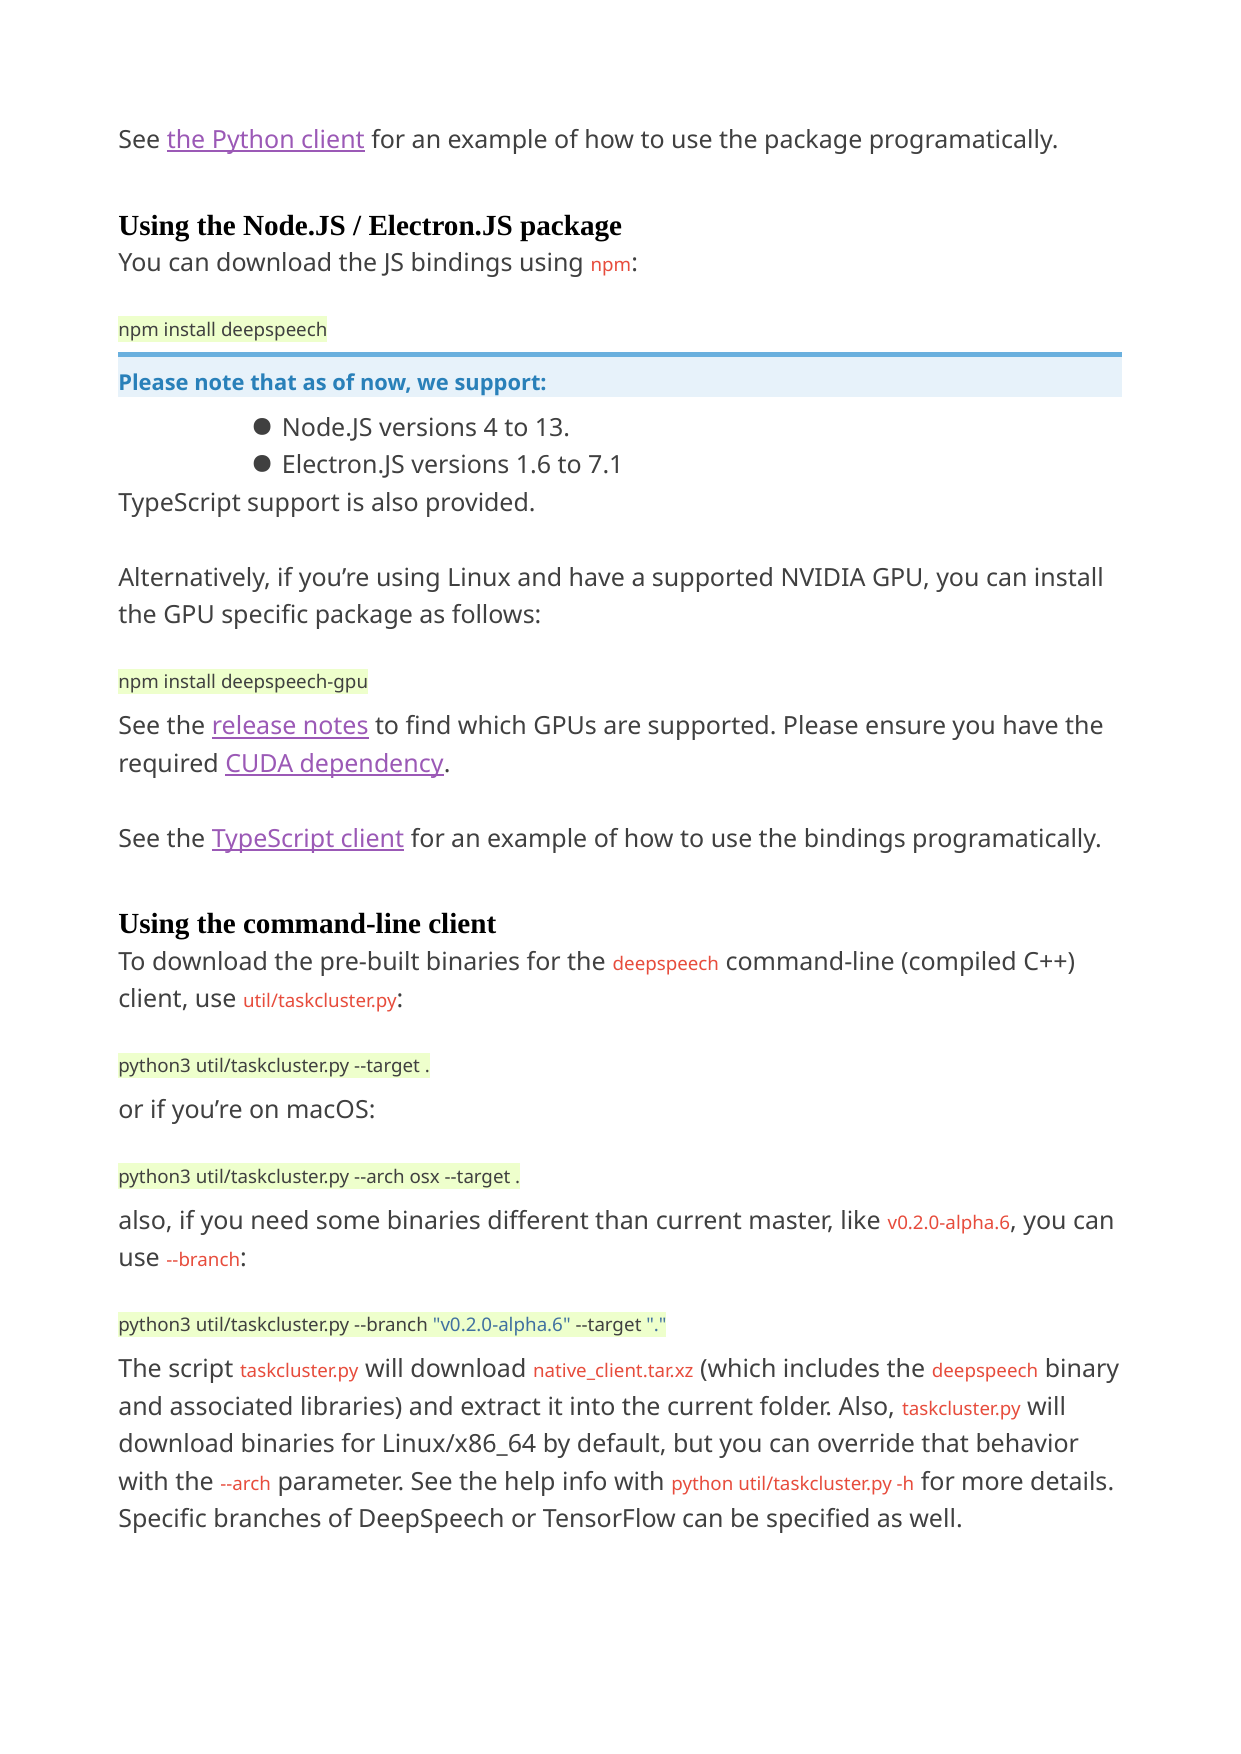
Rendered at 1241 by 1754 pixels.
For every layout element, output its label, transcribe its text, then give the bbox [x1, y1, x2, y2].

text See the TypeScript client for an example of how to use the bindings programatically. [118, 817, 1122, 854]
text You can download the JS bindings using npm: [118, 241, 1122, 279]
text Alternatively, if you’re using Linux and have a supported NVIDIA GPU, you can install the GPU specific package as follows: [118, 556, 1122, 631]
subtitle Using the Node.JS / Electron.JS package [118, 208, 1122, 241]
text See the Python client for an example of how to use the package programatically. [118, 118, 1122, 156]
text See the release notes to find which GPUs are supported. Please ensure you have the required CUDA dependency. [118, 704, 1122, 779]
list Node.JS versions 4 to 13. [252, 406, 1122, 444]
text npm install deepspeech [118, 316, 1122, 342]
text The script taskcluster.py will download native_client.tar.xz (which includes the deepspeech binary and associated libraries) and extract it into the current folder. Also, taskcluster.py will download binaries for Linux/x86_64 by default, but you can override that behavior with the --arch parameter. See the help info with python util/taskcluster.py -h for more details. Specific branches of DeepSpeech or TensorFlow can be specified as well. [118, 1347, 1122, 1535]
list Electron.JS versions 1.6 to 7.1 [252, 444, 1122, 481]
text python3 util/taskcluster.py --target . [118, 1053, 1122, 1078]
text To download the pre-built binaries for the deepspeech command-line (compiled C++) client, use util/taskcluster.py: [118, 940, 1122, 1015]
subtitle Using the command-line client [118, 907, 1122, 940]
text or if you’re on macOS: [118, 1088, 1122, 1126]
text also, if you need some binaries different than current master, like v0.2.0-alpha.6, you can use --branch: [118, 1199, 1122, 1274]
text python3 util/taskcluster.py --branch "v0.2.0-alpha.6" --target "." [118, 1312, 1122, 1337]
text npm install deepspeech-gpu [118, 669, 1122, 694]
text TypeScript support is also provided. [118, 481, 1122, 519]
text python3 util/taskcluster.py --arch osx --target . [118, 1163, 1122, 1189]
subtitle Please note that as of now, we support: [118, 357, 1122, 397]
